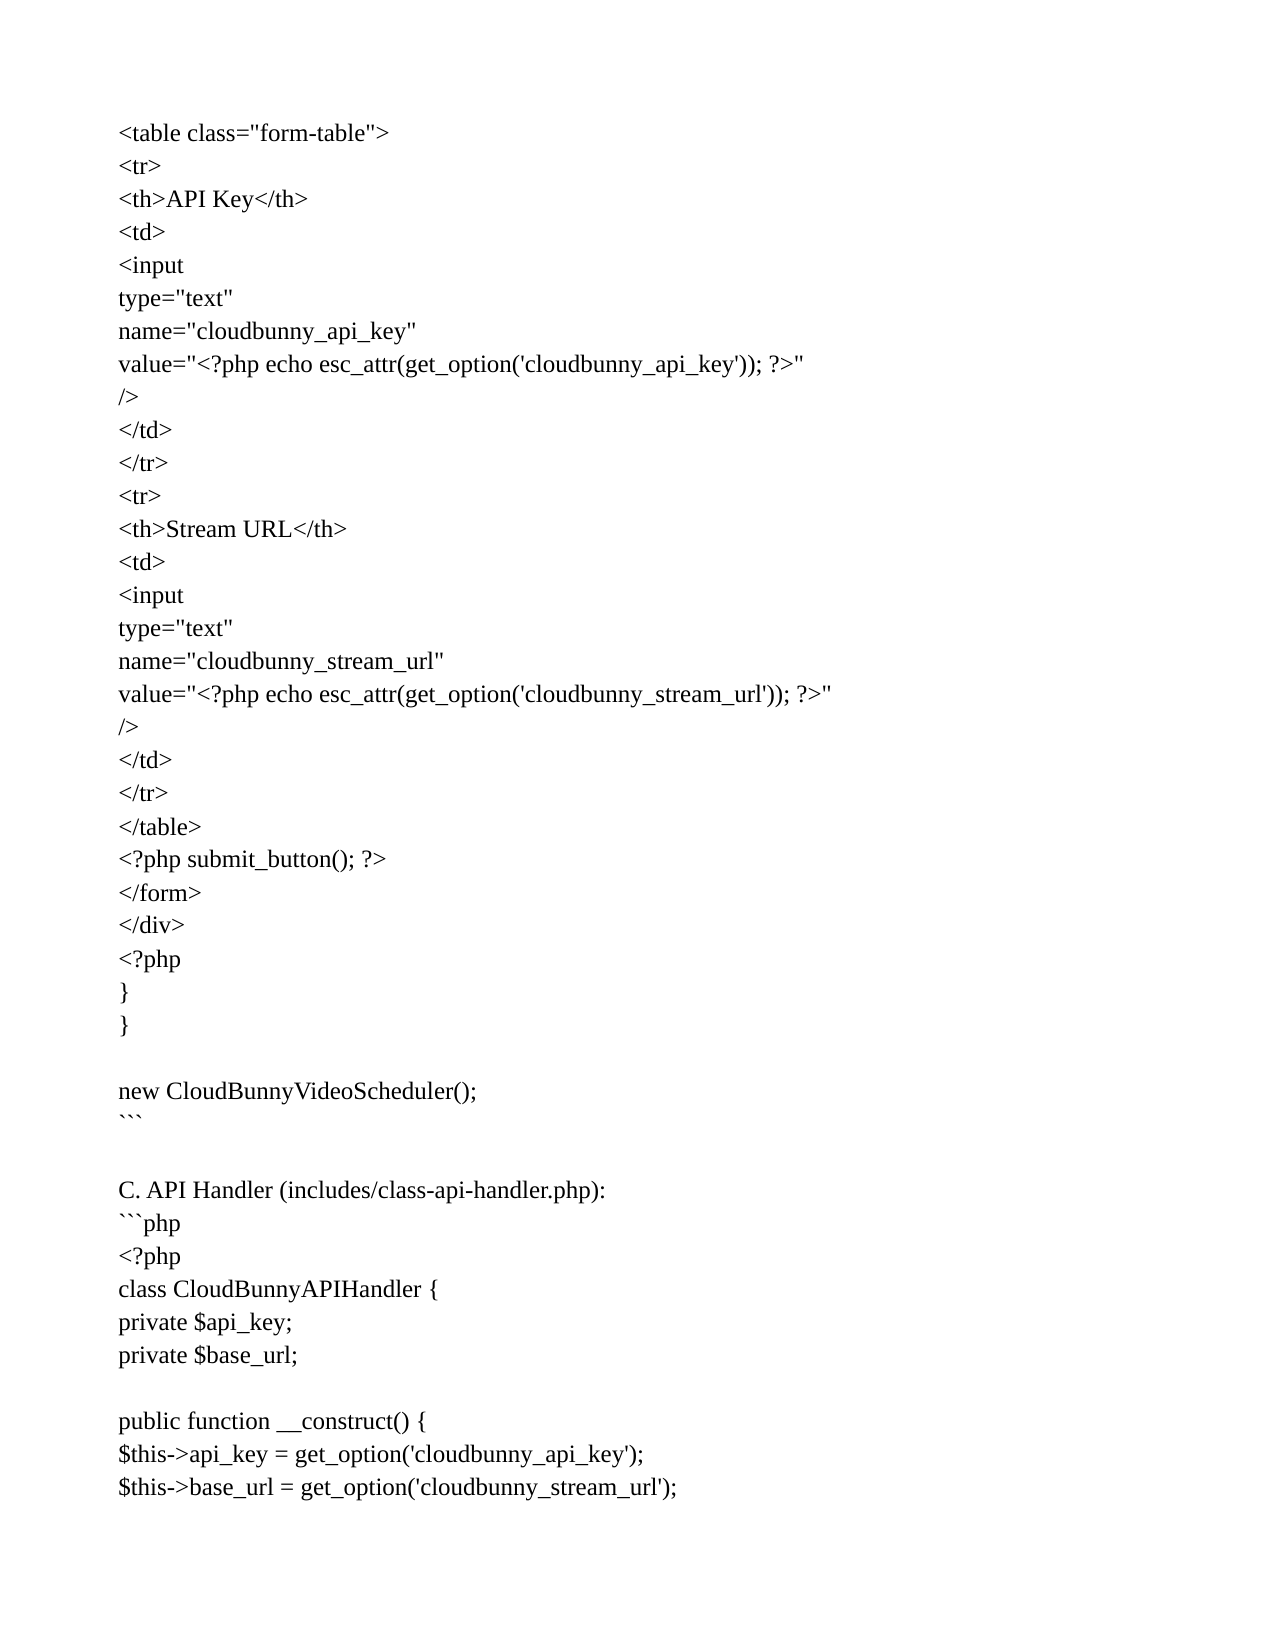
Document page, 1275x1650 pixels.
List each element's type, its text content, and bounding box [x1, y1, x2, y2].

text <table class="form-table"> <tr> <th>API Key</th> <td> <input type="text" name="cloudbunny_api_key" value="<?php echo esc_attr(get_option('cloudbunny_api_key')); ?>" /> </td> </tr> <tr> <th>Stream URL</th> <td> <input type="text" name="cloudbunny_stream_url" value="<?php echo esc_attr(get_option('cloudbunny_stream_url')); ?>" /> </td> </tr> </table> <?php submit_button(); ?> </form> </div> <?php } } new CloudBunnyVideoScheduler(); ``` C. API Handler (includes/class-api-handler.php): ```php <?php class CloudBunnyAPIHandler { private $api_key; private $base_url; public function __construct() { $this->api_key = get_option('cloudbunny_api_key'); $this->base_url = get_option('cloudbunny_stream_url'); [118, 118, 1157, 1501]
